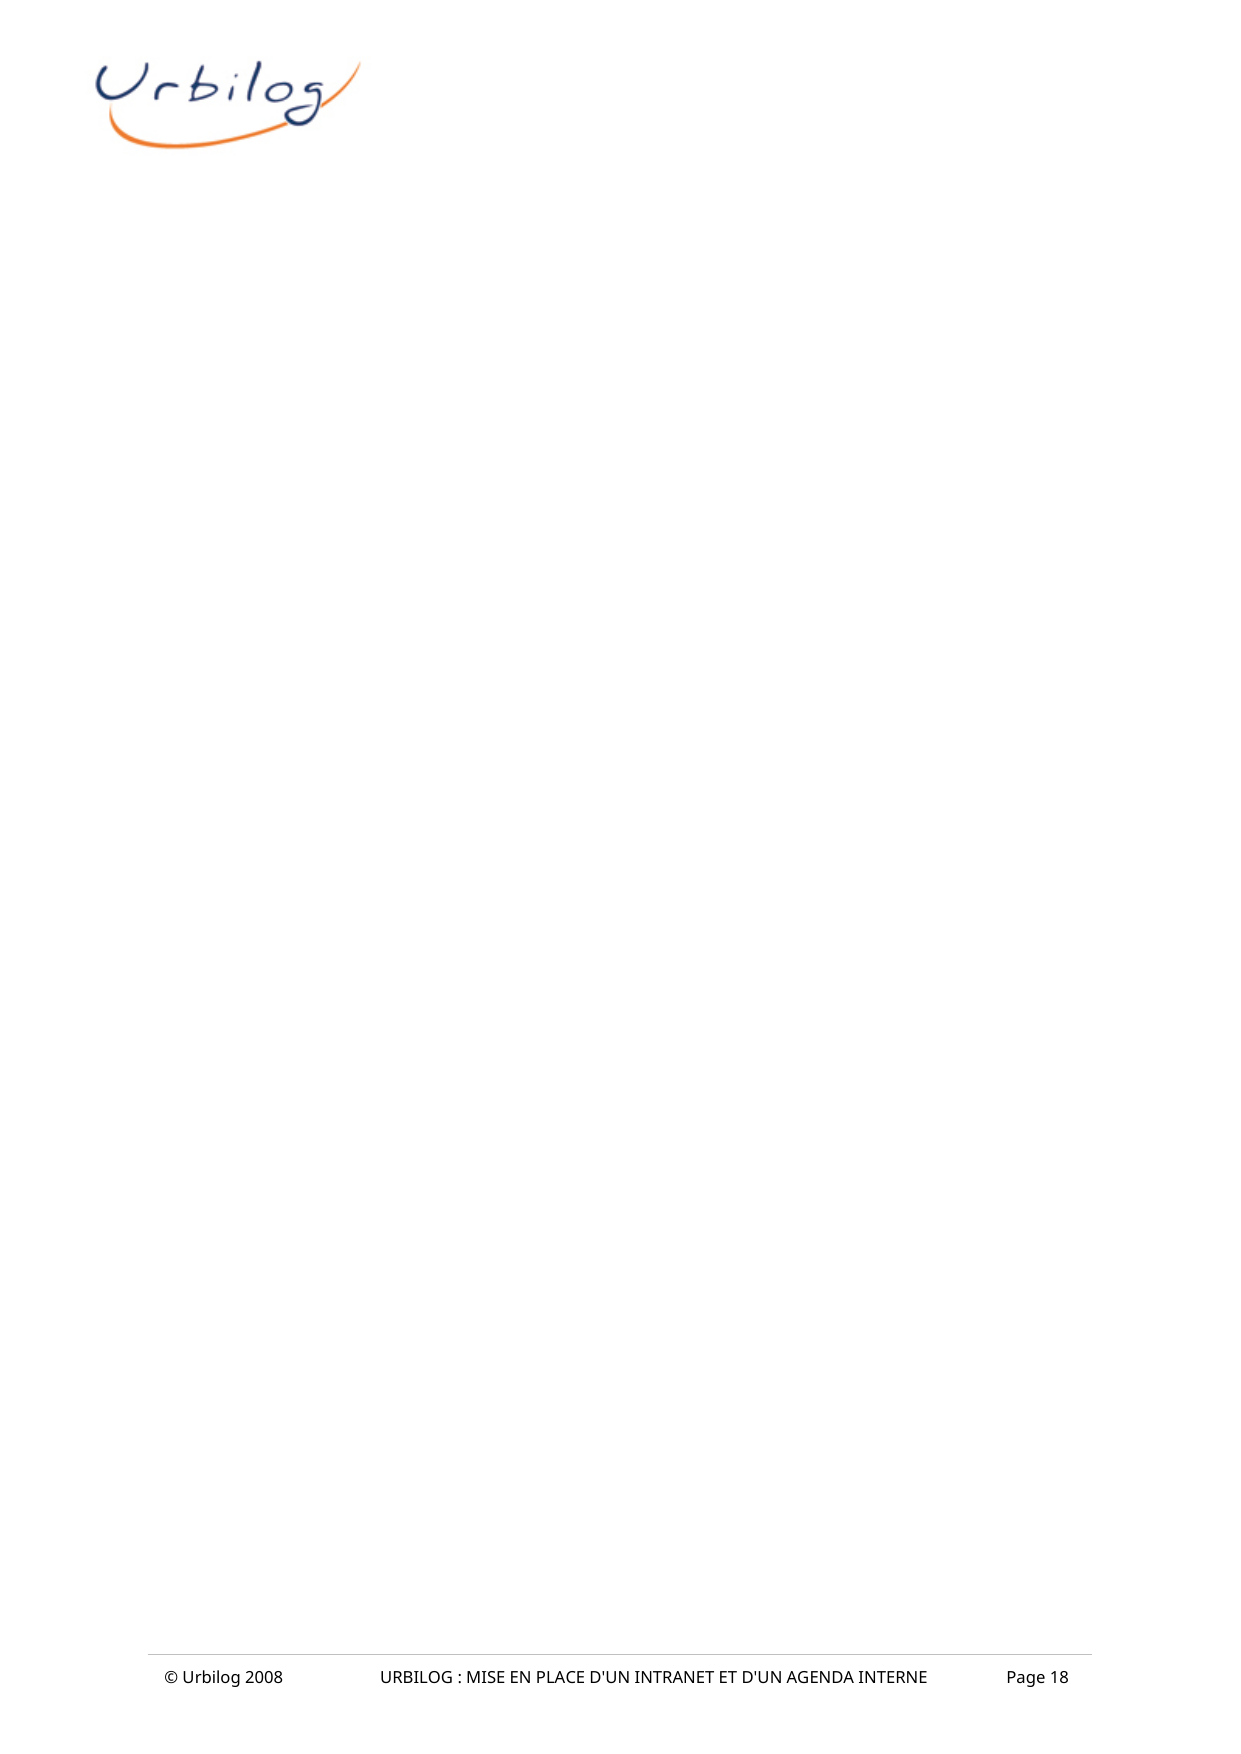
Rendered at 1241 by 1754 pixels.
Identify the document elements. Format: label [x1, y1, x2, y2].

picture [74, 33, 384, 173]
